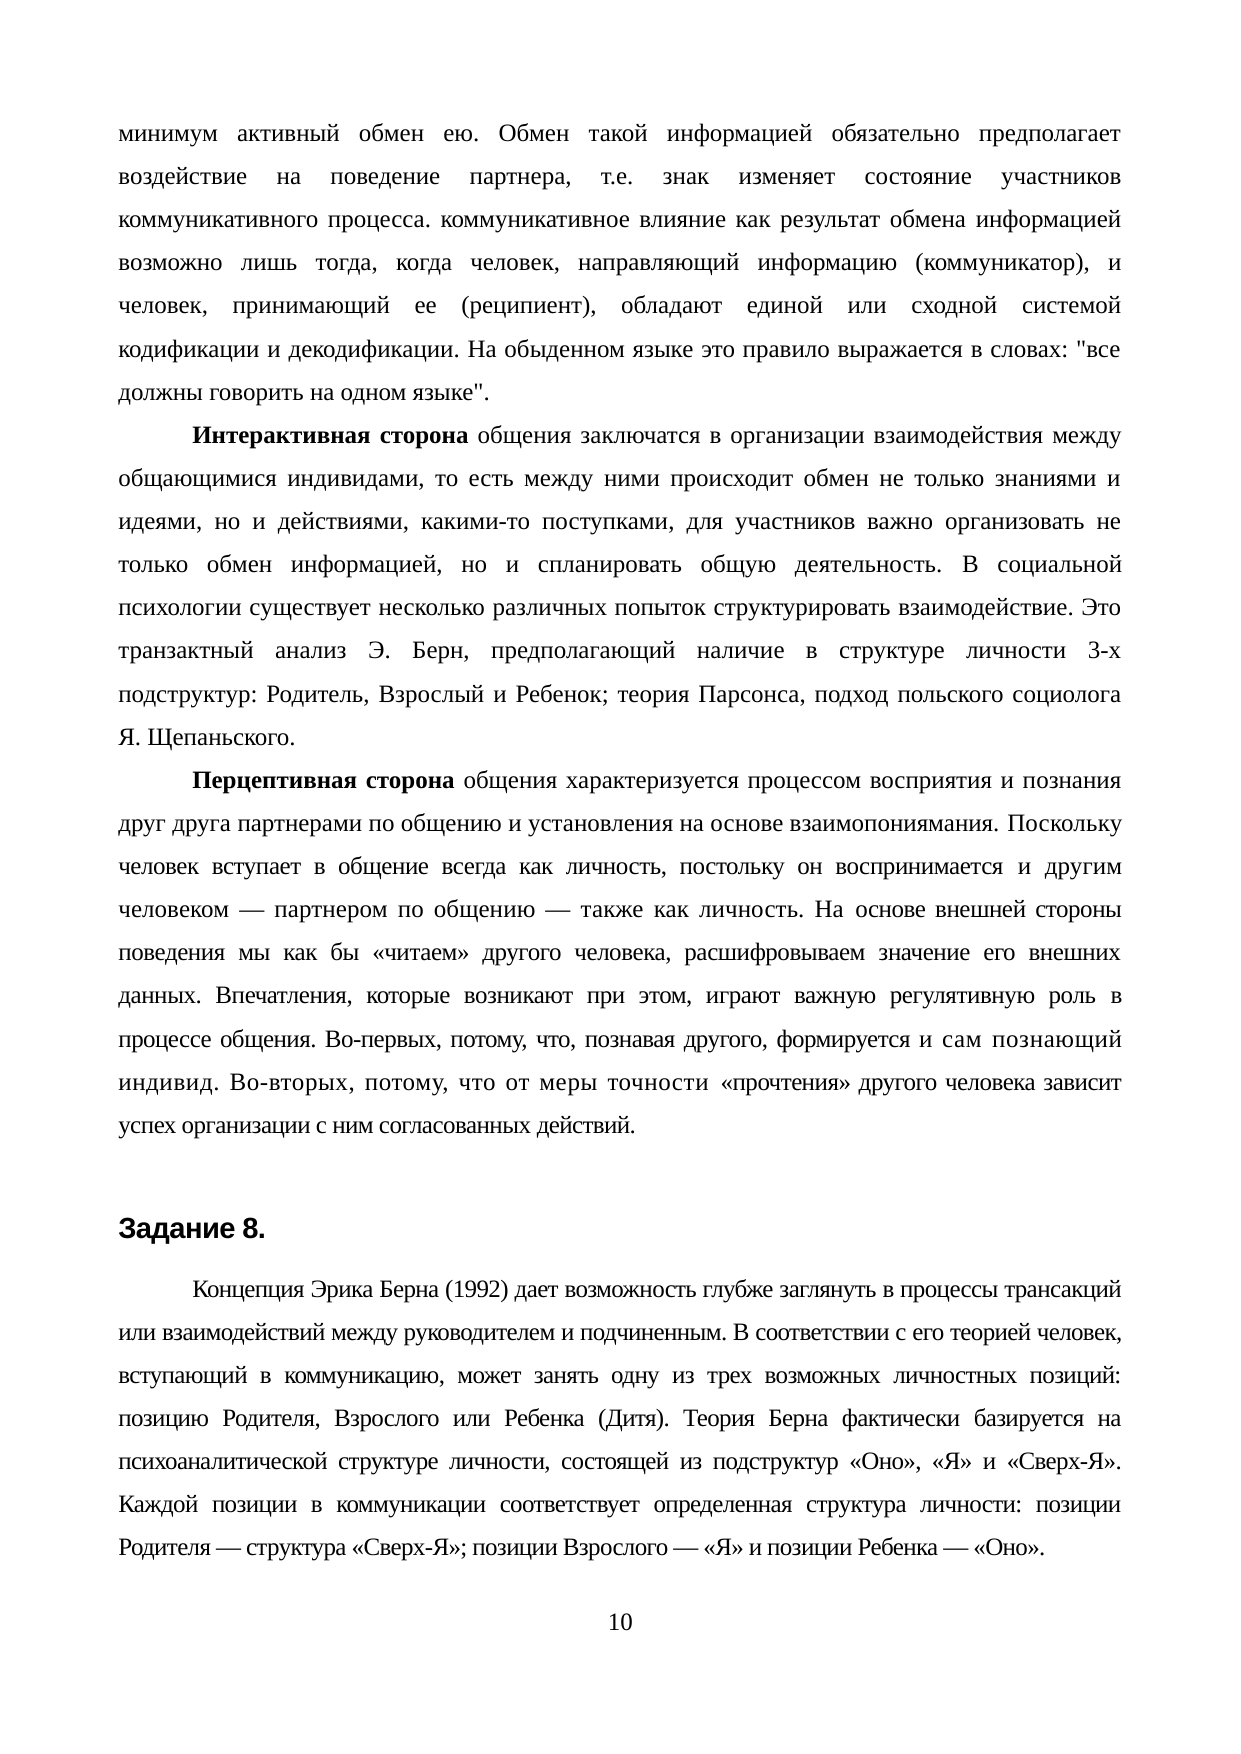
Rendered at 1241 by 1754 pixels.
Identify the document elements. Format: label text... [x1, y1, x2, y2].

text Перцептивная сторона общения характеризуется процессом восприятия и познания друг друга партнерами по общению и установления на основе взаимопониямания. Поскольку человек вступает в общение всегда как личность, постольку он воспринимается и другим человеком — партнером по общению — также как личность. На основе внешней стороны поведения мы как бы «читаем» другого человека, расшифровываем значение его внешних данных. Впечатления, которые возникают при этом, играют важную регулятивную роль в процессе общения. Во-первых, потому, что, познавая другого, формируется и сам познающий индивид. Во-вторых, потому, что от меры точности «прочтения» другого человека зависит успех организации с ним согласованных действий. [118, 765, 1122, 1139]
text Концепция Эрика Берна (1992) дает возможность глубже заглянуть в процессы трансакций или взаимодействий между руководителем и подчиненным. В соответствии с его теорией человек, вступающий в коммуникацию, может занять одну из трех возможных личностных позиций: позицию Родителя, Взрослого или Ребенка (Дитя). Теория Берна фактически базируется на психоаналитической структуре личности, состоящей из подструктур «Оно», «Я» и «Сверх-Я». Каждой позиции в коммуникации соответствует определенная структура личности: позиции Родителя — структура «Сверх-Я»; позиции Взрослого — «Я» и позиции Ребенка — «Оно». [118, 1274, 1122, 1561]
text минимум активный обмен ею. Обмен такой информацией обязательно предполагает воздействие на поведение партнера, т.е. знак изменяет состояние участников коммуникативного процесса. коммуникативное влияние как результат обмена информацией возможно лишь тогда, когда человек, направляющий информацию (коммуникатор), и человек, принимающий ее (реципиент), обладают единой или сходной системой кодификации и декодификации. На обыденном языке это правило выражается в словах: "все должны говорить на одном языке". [118, 118, 1122, 406]
text Интерактивная сторона общения заключатся в организации взаимодействия между общающимися индивидами, то есть между ними происходит обмен не только знаниями и идеями, но и действиями, какими-то поступками, для участников важно организовать не только обмен информацией, но и спланировать общую деятельность. В социальной психологии существует несколько различных попыток структурировать взаимодействие. Это транзактный анализ Э. Берн, предполагающий наличие в структуре личности 3-х подструктур: Родитель, Взрослый и Ребенок; теория Парсонса, подход польского социолога Я. Щепаньского. [118, 420, 1122, 751]
subtitle Задание 8. [118, 1211, 1122, 1244]
